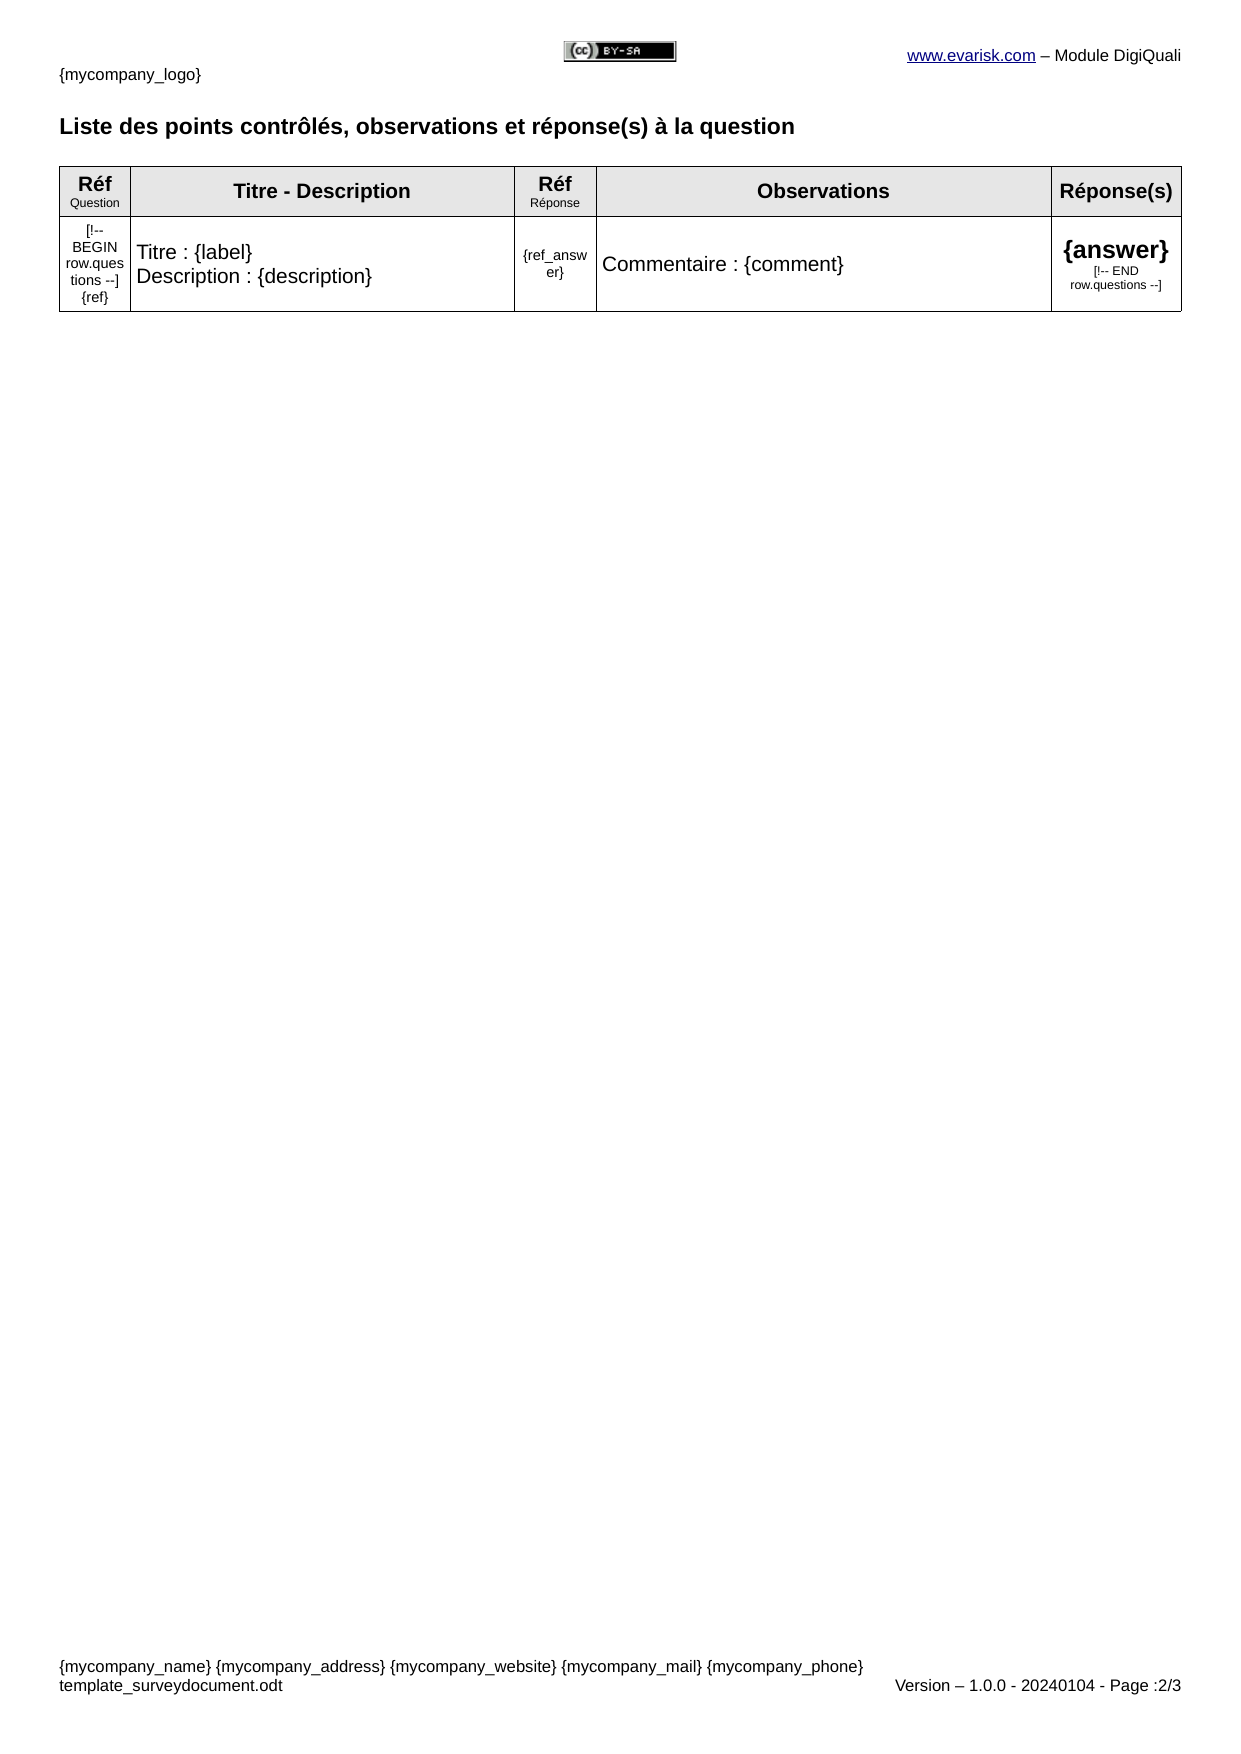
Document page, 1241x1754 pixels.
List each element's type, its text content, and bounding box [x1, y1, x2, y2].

table_cell {ref_answer} [515, 217, 596, 311]
table_header Titre - Description [131, 167, 514, 216]
table_header Réponse(s) [1052, 167, 1181, 216]
table_header Observations [597, 167, 1051, 216]
table_cell {answer} [!-- END row.questions --] [1052, 217, 1181, 311]
table_header Réf Réponse [515, 167, 596, 216]
table_cell [!-- BEGIN row.questions --] {ref} [60, 217, 130, 311]
table_cell Titre : {label} Description : {description} [131, 217, 514, 311]
picture [563, 41, 677, 62]
table_header Réf Question [60, 167, 130, 216]
table_cell Commentaire : {comment} [597, 217, 1051, 311]
text Liste des points contrôlés, observations et réponse(s) à la question [59, 113, 1181, 139]
